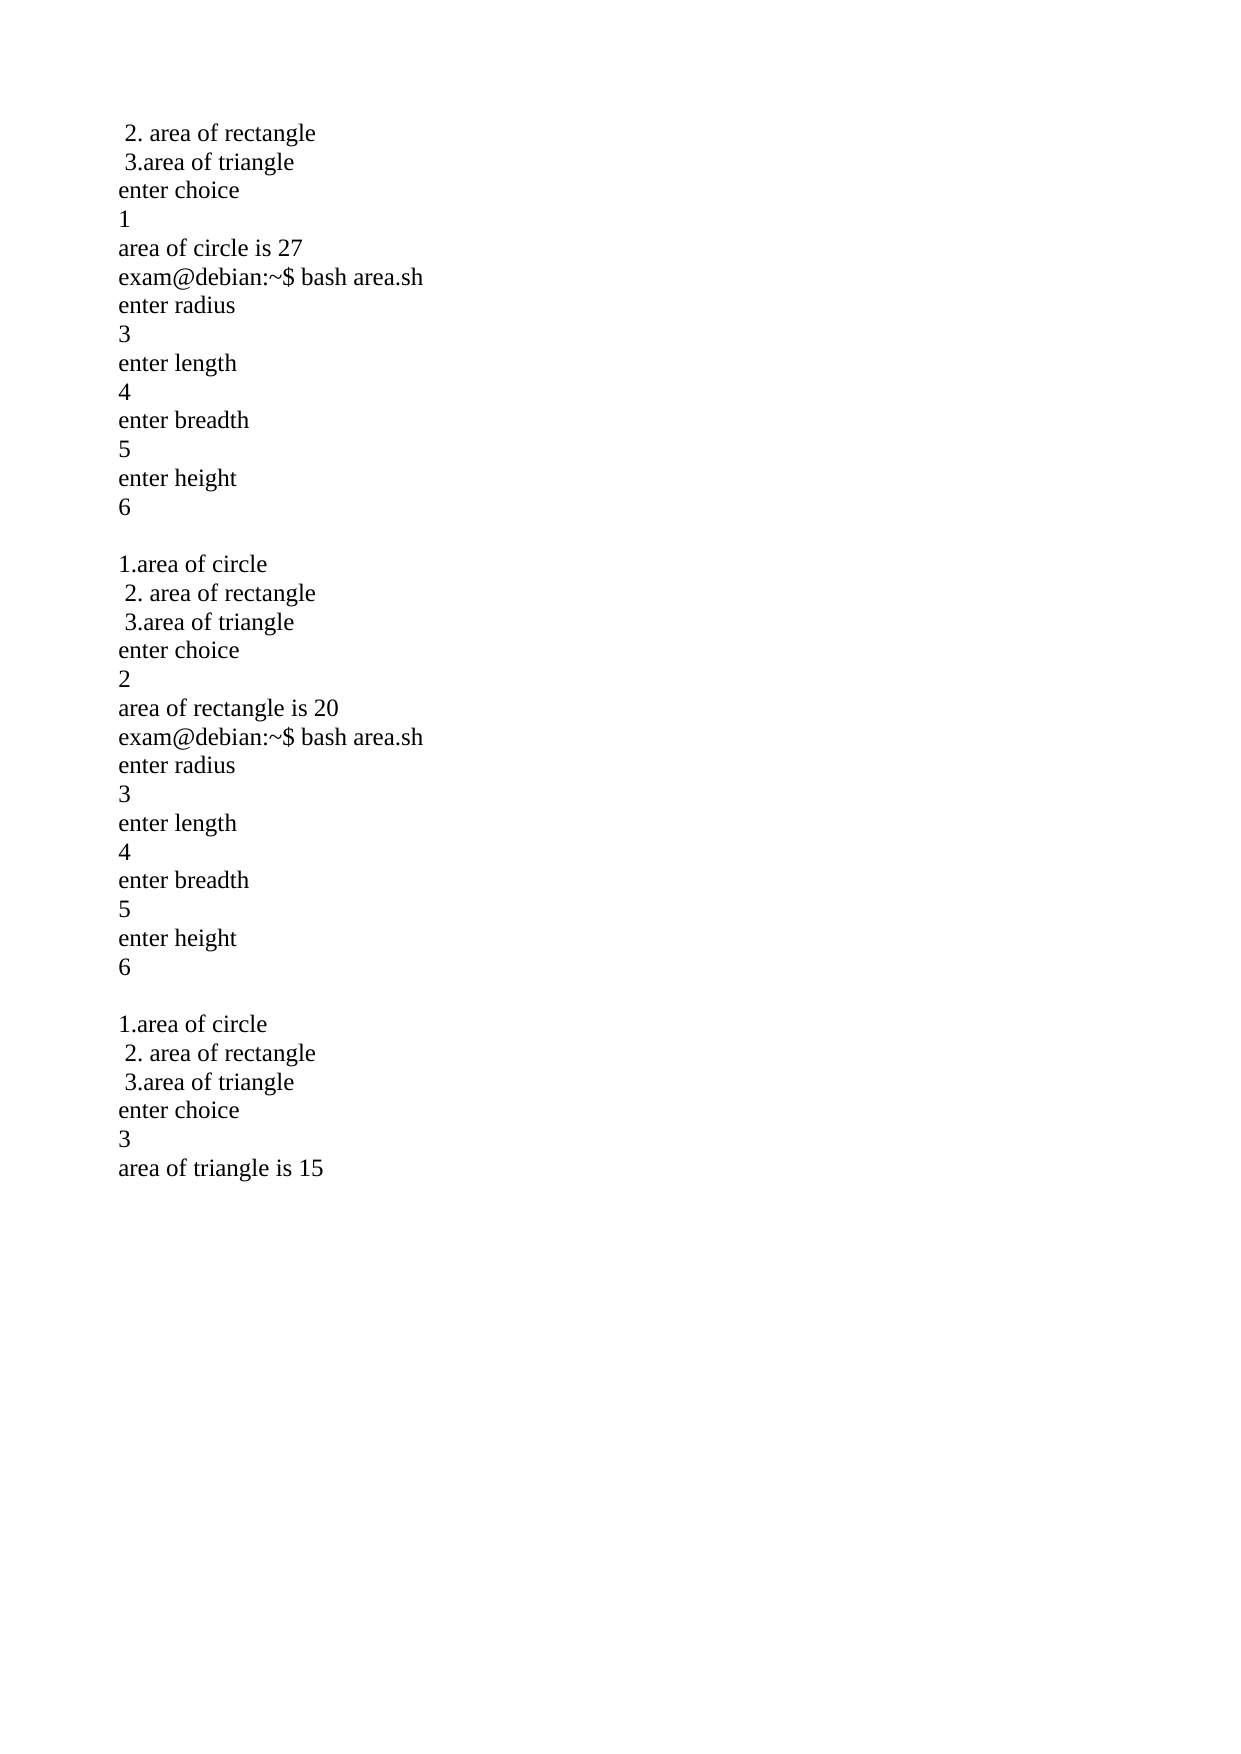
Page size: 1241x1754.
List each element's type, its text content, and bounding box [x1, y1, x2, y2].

text enter length [118, 348, 1122, 377]
text exam@debian:~$ bash area.sh [118, 262, 1122, 291]
text enter breadth [118, 406, 1122, 434]
text 1 [118, 204, 1122, 233]
text 3 [118, 1124, 1122, 1153]
text 1.area of circle [118, 549, 1122, 578]
text enter radius [118, 751, 1122, 779]
text 3.area of triangle [118, 147, 1122, 176]
text enter height [118, 463, 1122, 492]
text area of rectangle is 20 [118, 693, 1122, 722]
text 3.area of triangle [118, 1067, 1122, 1096]
text 6 [118, 492, 1122, 521]
text 4 [118, 837, 1122, 866]
text enter choice [118, 176, 1122, 204]
text enter radius [118, 291, 1122, 319]
text 5 [118, 894, 1122, 923]
text exam@debian:~$ bash area.sh [118, 722, 1122, 751]
text enter choice [118, 1096, 1122, 1124]
text 2. area of rectangle [118, 118, 1122, 147]
text 4 [118, 377, 1122, 406]
text area of circle is 27 [118, 233, 1122, 262]
text 5 [118, 434, 1122, 463]
text area of triangle is 15 [118, 1153, 1122, 1182]
text 3 [118, 319, 1122, 348]
text 1.area of circle [118, 1009, 1122, 1038]
text 2 [118, 664, 1122, 693]
text 3.area of triangle [118, 607, 1122, 636]
text 3 [118, 779, 1122, 808]
text 6 [118, 952, 1122, 981]
text 2. area of rectangle [118, 1038, 1122, 1067]
text enter length [118, 808, 1122, 837]
text enter choice [118, 636, 1122, 664]
text enter height [118, 923, 1122, 952]
text 2. area of rectangle [118, 578, 1122, 607]
text enter breadth [118, 866, 1122, 894]
